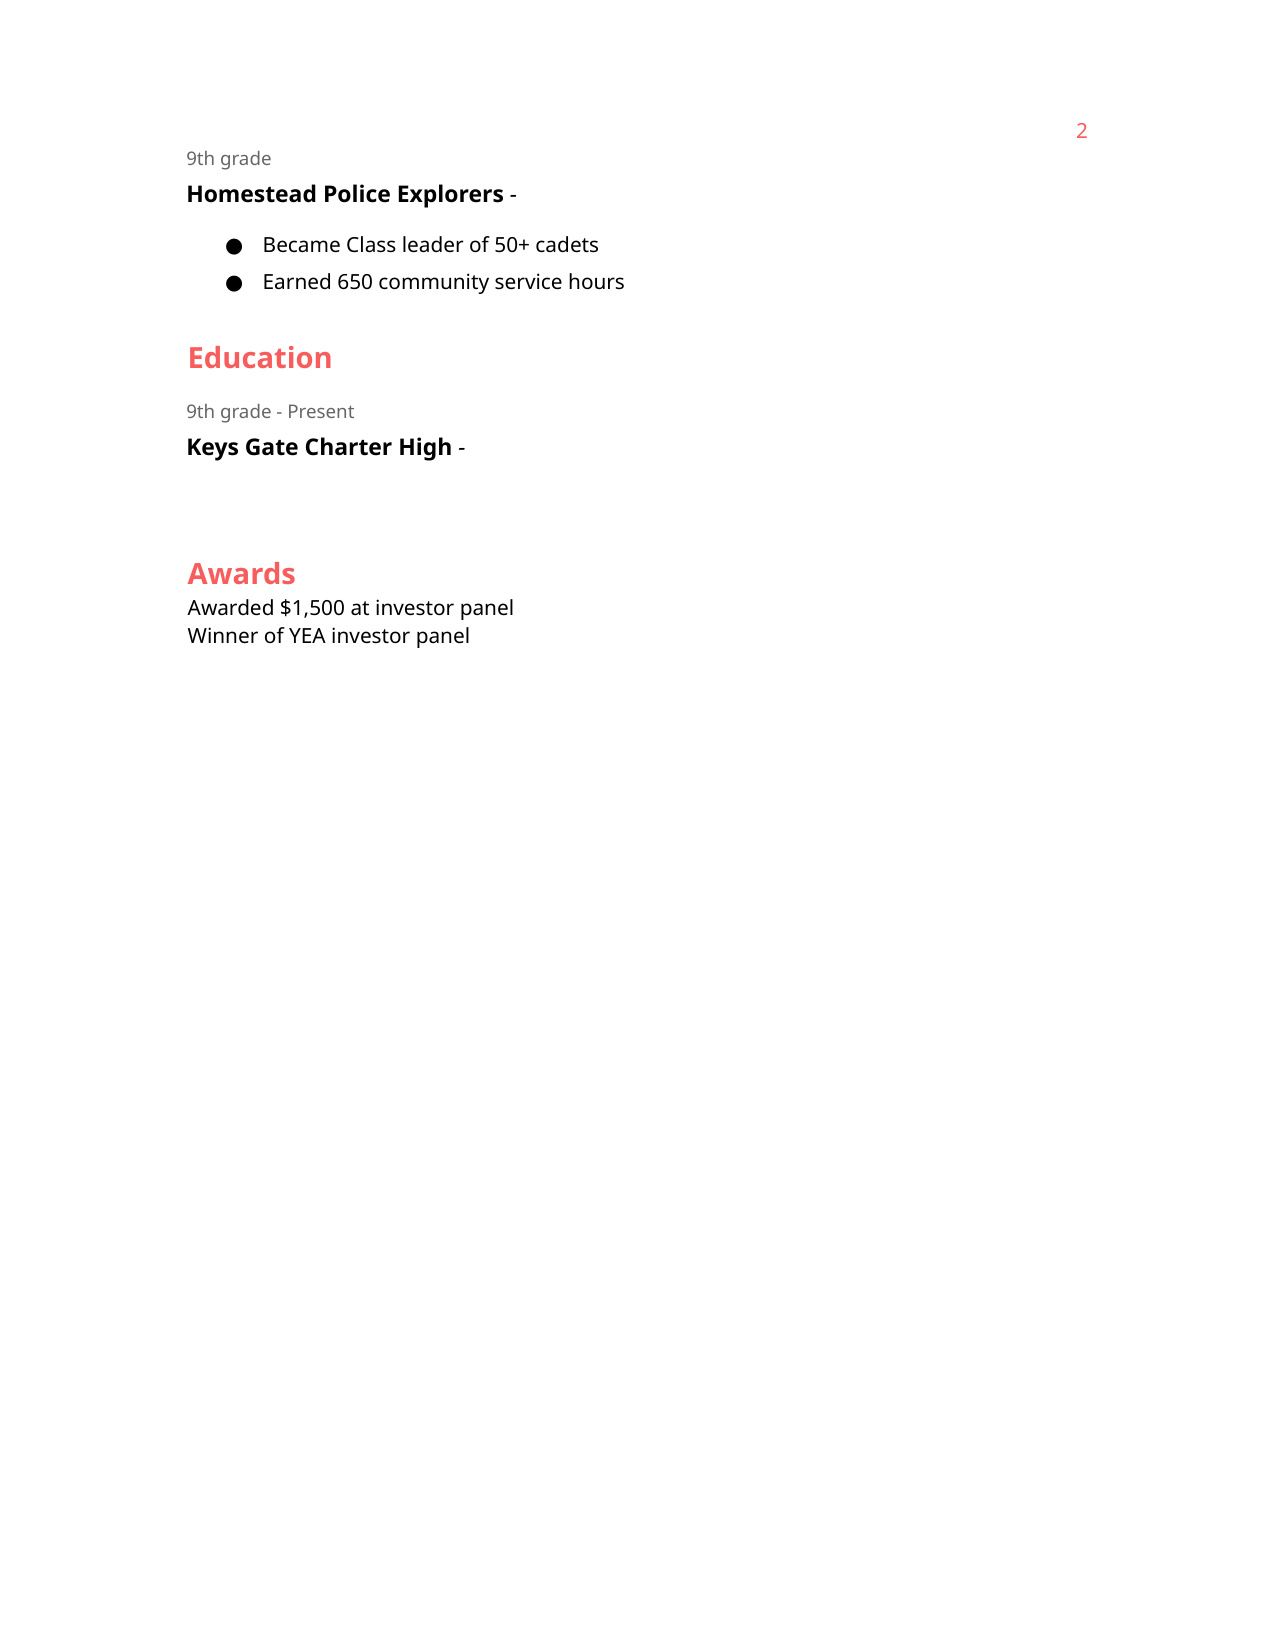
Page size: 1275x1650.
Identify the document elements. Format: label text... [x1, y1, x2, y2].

subtitle 9th grade - Present [186, 398, 1091, 423]
list Became Class leader of 50+ cadets [225, 230, 1091, 259]
subtitle Keys Gate Charter High - [186, 431, 1091, 462]
subtitle Awards [187, 553, 1091, 593]
subtitle Education [187, 337, 1091, 377]
list Earned 650 community service hours [225, 267, 1091, 296]
text Winner of YEA investor panel [187, 621, 1087, 650]
subtitle 9th grade [186, 145, 1091, 171]
text Awarded $1,500 at investor panel [187, 593, 1087, 621]
subtitle Homestead Police Explorers - [186, 178, 1091, 209]
